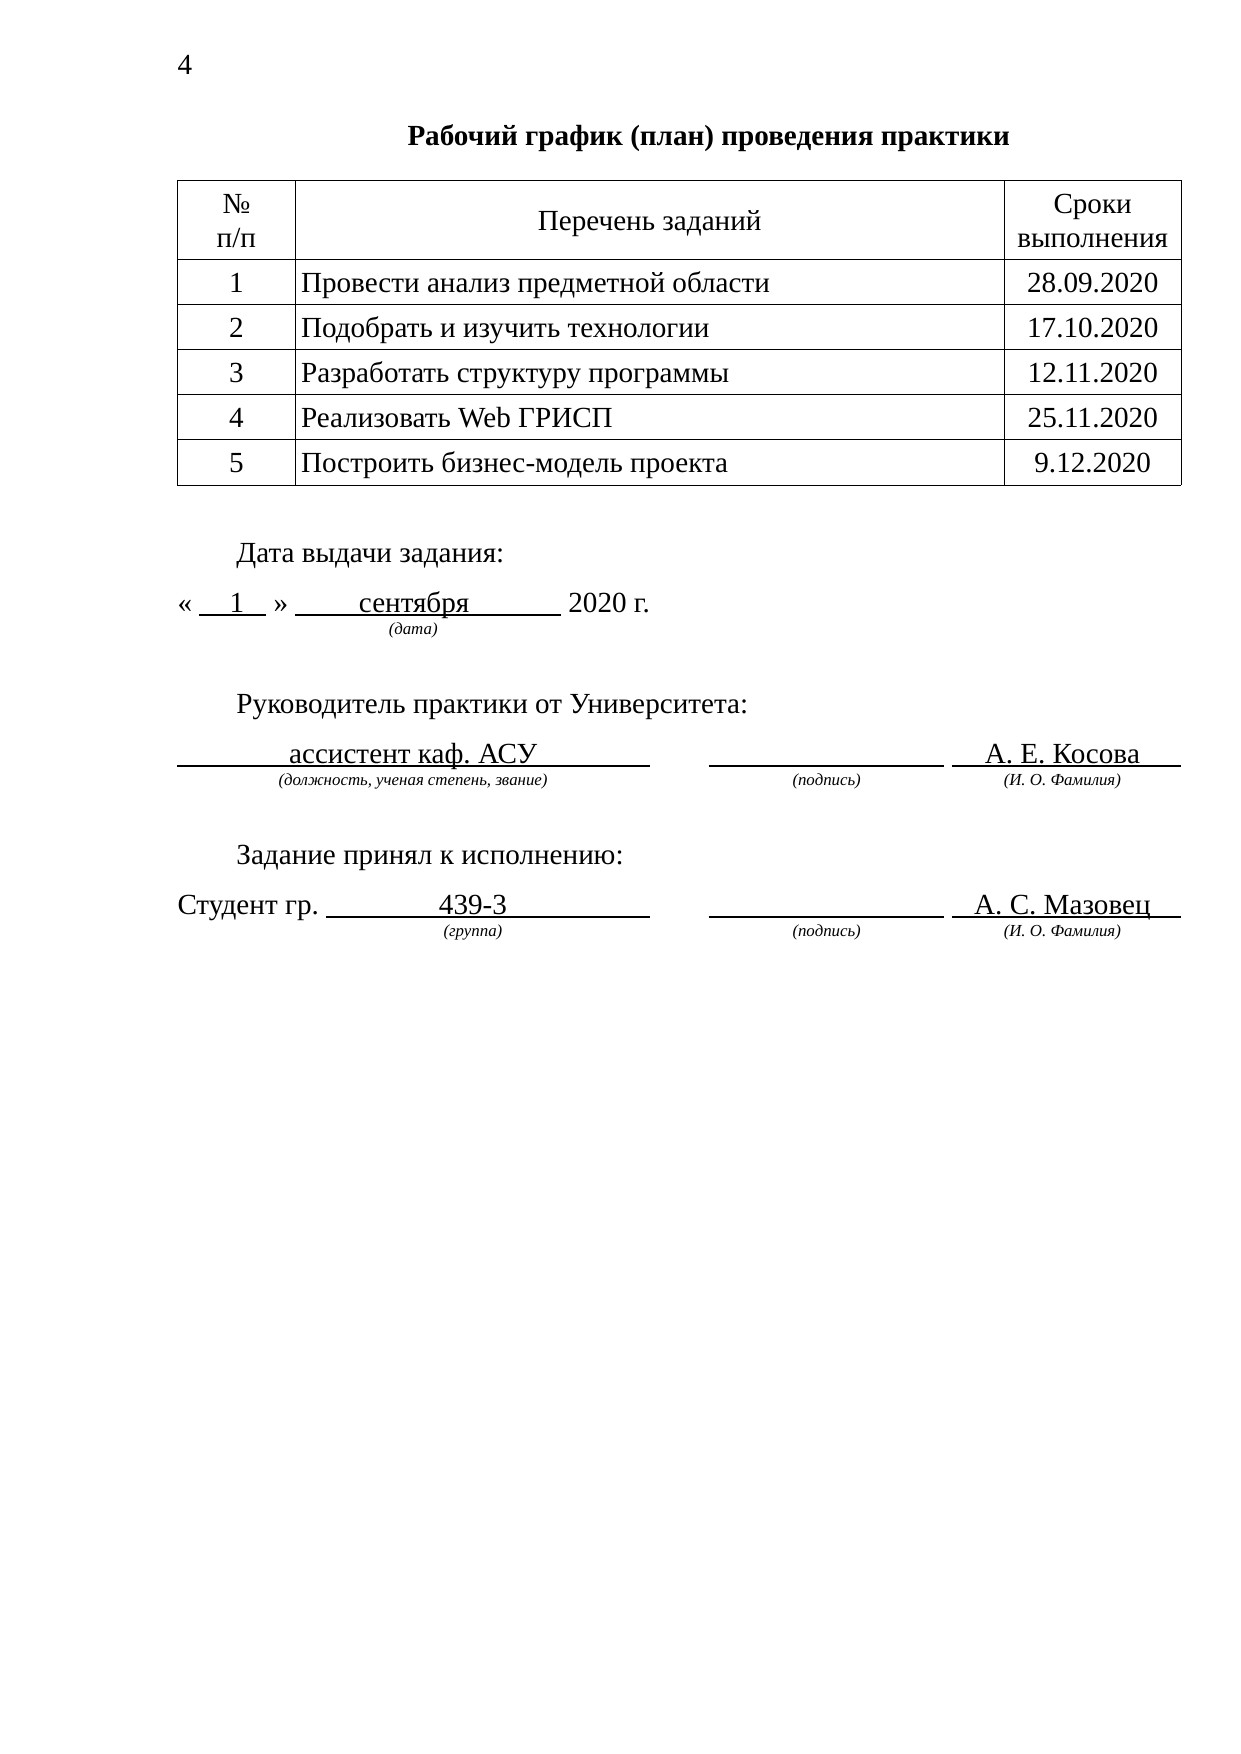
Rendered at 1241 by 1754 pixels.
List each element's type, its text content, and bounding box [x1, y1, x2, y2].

table_cell Подобрать и изучить технологии [296, 305, 1004, 349]
table_cell 12.11.2020 [1005, 350, 1181, 394]
table_cell Построить бизнес-модель проекта [296, 440, 1004, 484]
table_cell 9.12.2020 [1005, 440, 1181, 484]
table_header Перечень заданий [296, 181, 1004, 259]
text Дата выдачи задания: [177, 535, 1181, 568]
text Студент гр. 439-3 [177, 887, 649, 921]
text А. Е. Косова [708, 736, 1181, 770]
text (должность, ученая степень, звание) [177, 770, 649, 803]
table_cell Провести анализ предметной области [296, 260, 1004, 304]
text ассистент каф. АСУ [177, 736, 649, 765]
table_cell 1 [178, 260, 295, 304]
text (подпись) (И. О. Фамилия) [708, 921, 1181, 954]
text Задание принял к исполнению: [177, 837, 1181, 870]
table_cell Разработать структуру программы [296, 350, 1004, 394]
table_cell Реализовать Web ГРИСП [296, 395, 1004, 439]
table_cell 5 [178, 440, 295, 484]
text А. С. Мазовец [708, 887, 1181, 921]
table_header Сроки выполнения [1005, 181, 1181, 259]
text (дата) [177, 619, 649, 652]
text « 1 » сентября 2020 г. [177, 585, 649, 619]
table_header № п/п [178, 181, 295, 259]
table_cell 28.09.2020 [1005, 260, 1181, 304]
text Руководитель практики от Университета: [177, 686, 1181, 719]
text Рабочий график (план) проведения практики [177, 118, 1181, 152]
table_cell 2 [178, 305, 295, 349]
text (подпись) (И. О. Фамилия) [708, 770, 1181, 803]
table_cell 17.10.2020 [1005, 305, 1181, 349]
table_cell 4 [178, 395, 295, 439]
text (группа) [177, 921, 649, 954]
table_cell 3 [178, 350, 295, 394]
table_cell 25.11.2020 [1005, 395, 1181, 439]
